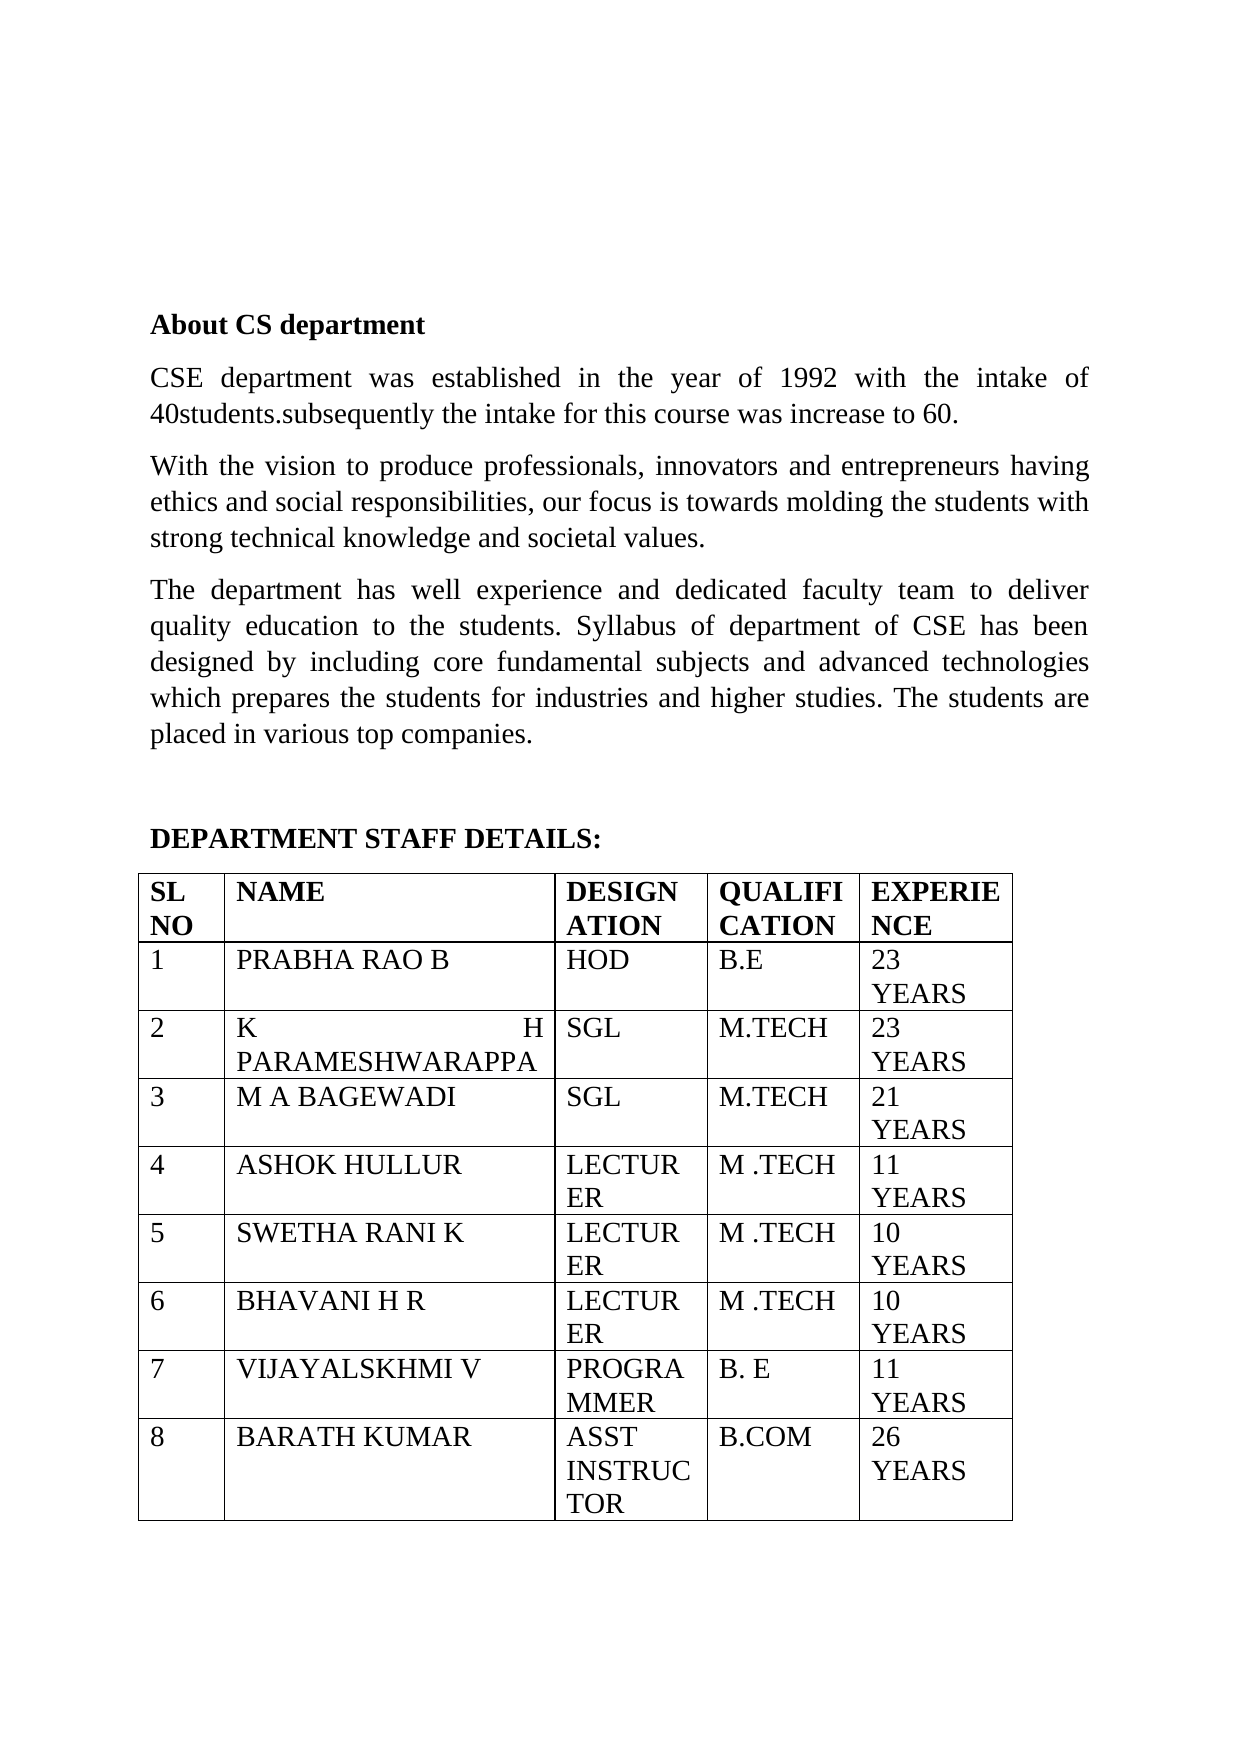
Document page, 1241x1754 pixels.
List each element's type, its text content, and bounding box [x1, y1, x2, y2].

table_cell 1 [139, 943, 224, 1009]
table_header DESIGNATION [556, 874, 707, 941]
table_cell SGL [556, 1079, 707, 1146]
table_cell PROGRAMMER [556, 1351, 707, 1418]
table_cell 11 YEARS [860, 1147, 1012, 1214]
table_cell 11 YEARS [860, 1351, 1012, 1418]
text The department has well experience and dedicated faculty team to deliver quality education to the students. Syllabus of department of CSE has been designed by including core fundamental subjects and advanced technologies which prepares the students for industries and higher studies. The students are placed in various top companies. [150, 572, 1090, 749]
table_cell B. E [708, 1351, 859, 1418]
table_cell 10 YEARS [860, 1215, 1012, 1282]
table_cell M .TECH [708, 1147, 859, 1214]
table_cell HOD [556, 943, 707, 1009]
table_cell PRABHA RAO B [225, 943, 554, 1009]
table_cell 8 [139, 1419, 224, 1520]
table_cell SWETHA RANI K [225, 1215, 554, 1282]
table_cell B.COM [708, 1419, 859, 1520]
text DEPARTMENT STAFF DETAILS: [150, 821, 1090, 854]
table_cell LECTURER [556, 1283, 707, 1350]
table_cell BARATH KUMAR [225, 1419, 554, 1520]
text About CS department [150, 307, 1090, 341]
text CSE department was established in the year of 1992 with the intake of 40students.subsequently the intake for this course was increase to 60. [150, 360, 1090, 429]
table_header QUALIFICATION [708, 874, 859, 941]
table_cell M.TECH [708, 1011, 859, 1078]
table_cell 7 [139, 1351, 224, 1418]
table_cell VIJAYALSKHMI V [225, 1351, 554, 1418]
text With the vision to produce professionals, innovators and entrepreneurs having ethics and social responsibilities, our focus is towards molding the students with strong technical knowledge and societal values. [150, 448, 1090, 553]
table_cell M.TECH [708, 1079, 859, 1146]
table_cell 23 YEARS [860, 1011, 1012, 1078]
table_cell LECTURER [556, 1147, 707, 1214]
table_cell ASST INSTRUCTOR [556, 1419, 707, 1520]
table_cell ASHOK HULLUR [225, 1147, 554, 1214]
table_cell 2 [139, 1011, 224, 1078]
table_cell BHAVANI H R [225, 1283, 554, 1350]
table_cell SGL [556, 1011, 707, 1078]
table_cell M .TECH [708, 1283, 859, 1350]
table_cell 26 YEARS [860, 1419, 1012, 1520]
table_cell 10 YEARS [860, 1283, 1012, 1350]
table_cell M .TECH [708, 1215, 859, 1282]
table_header NAME [225, 874, 554, 941]
table_cell LECTURER [556, 1215, 707, 1282]
table_cell 6 [139, 1283, 224, 1350]
table_cell 21 YEARS [860, 1079, 1012, 1146]
table_cell 4 [139, 1147, 224, 1214]
table_header SL NO [139, 874, 224, 941]
table_cell 3 [139, 1079, 224, 1146]
table_cell 23 YEARS [860, 943, 1012, 1009]
table_cell M A BAGEWADI [225, 1079, 554, 1146]
table_header EXPERIENCE [860, 874, 1012, 941]
table_cell 5 [139, 1215, 224, 1282]
table_cell K H PARAMESHWARAPPA [225, 1011, 554, 1078]
table_cell B.E [708, 943, 859, 1009]
